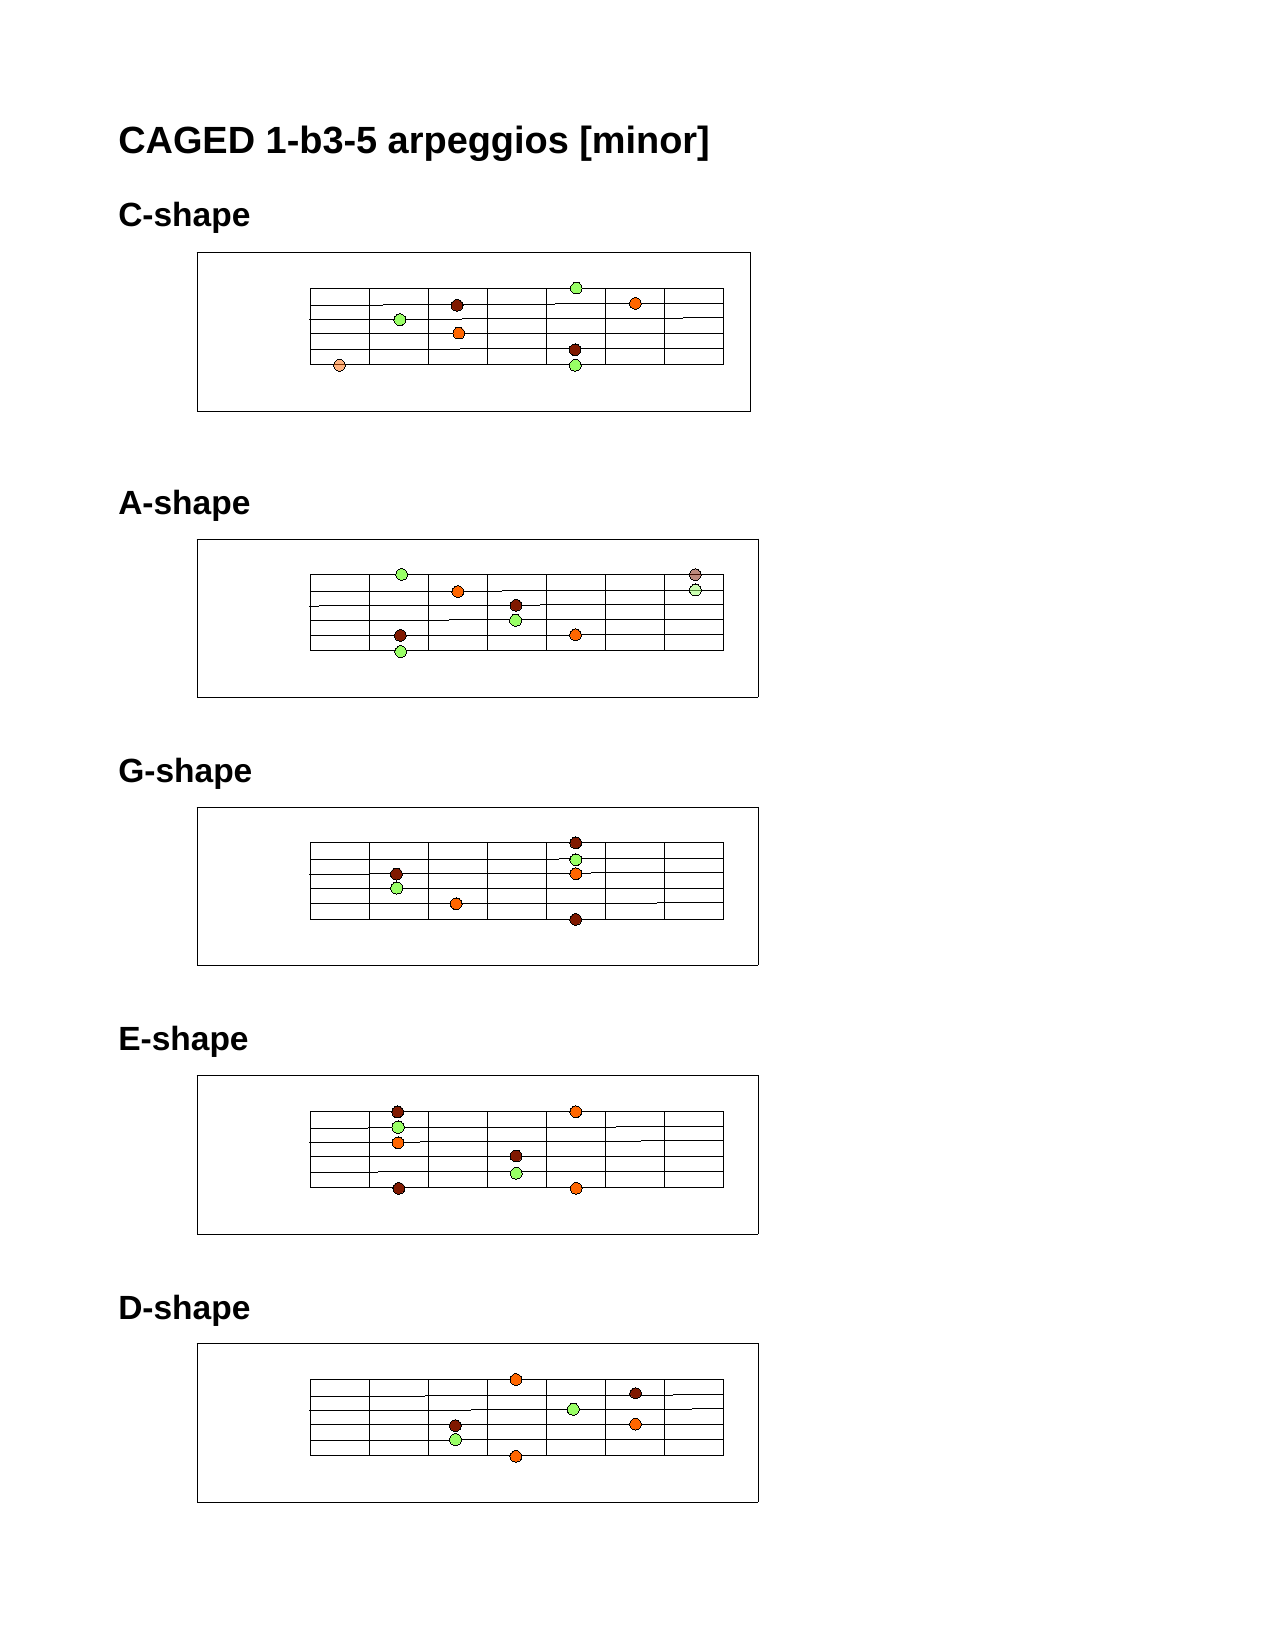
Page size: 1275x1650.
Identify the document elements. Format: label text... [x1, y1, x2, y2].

subtitle A-shape [118, 483, 1157, 521]
subtitle C-shape [118, 195, 1157, 234]
subtitle D-shape [118, 1287, 1157, 1326]
subtitle E-shape [118, 1019, 1157, 1058]
subtitle G-shape [118, 751, 1157, 790]
subtitle CAGED 1-b3-5 arpeggios [minor] [118, 118, 1157, 162]
